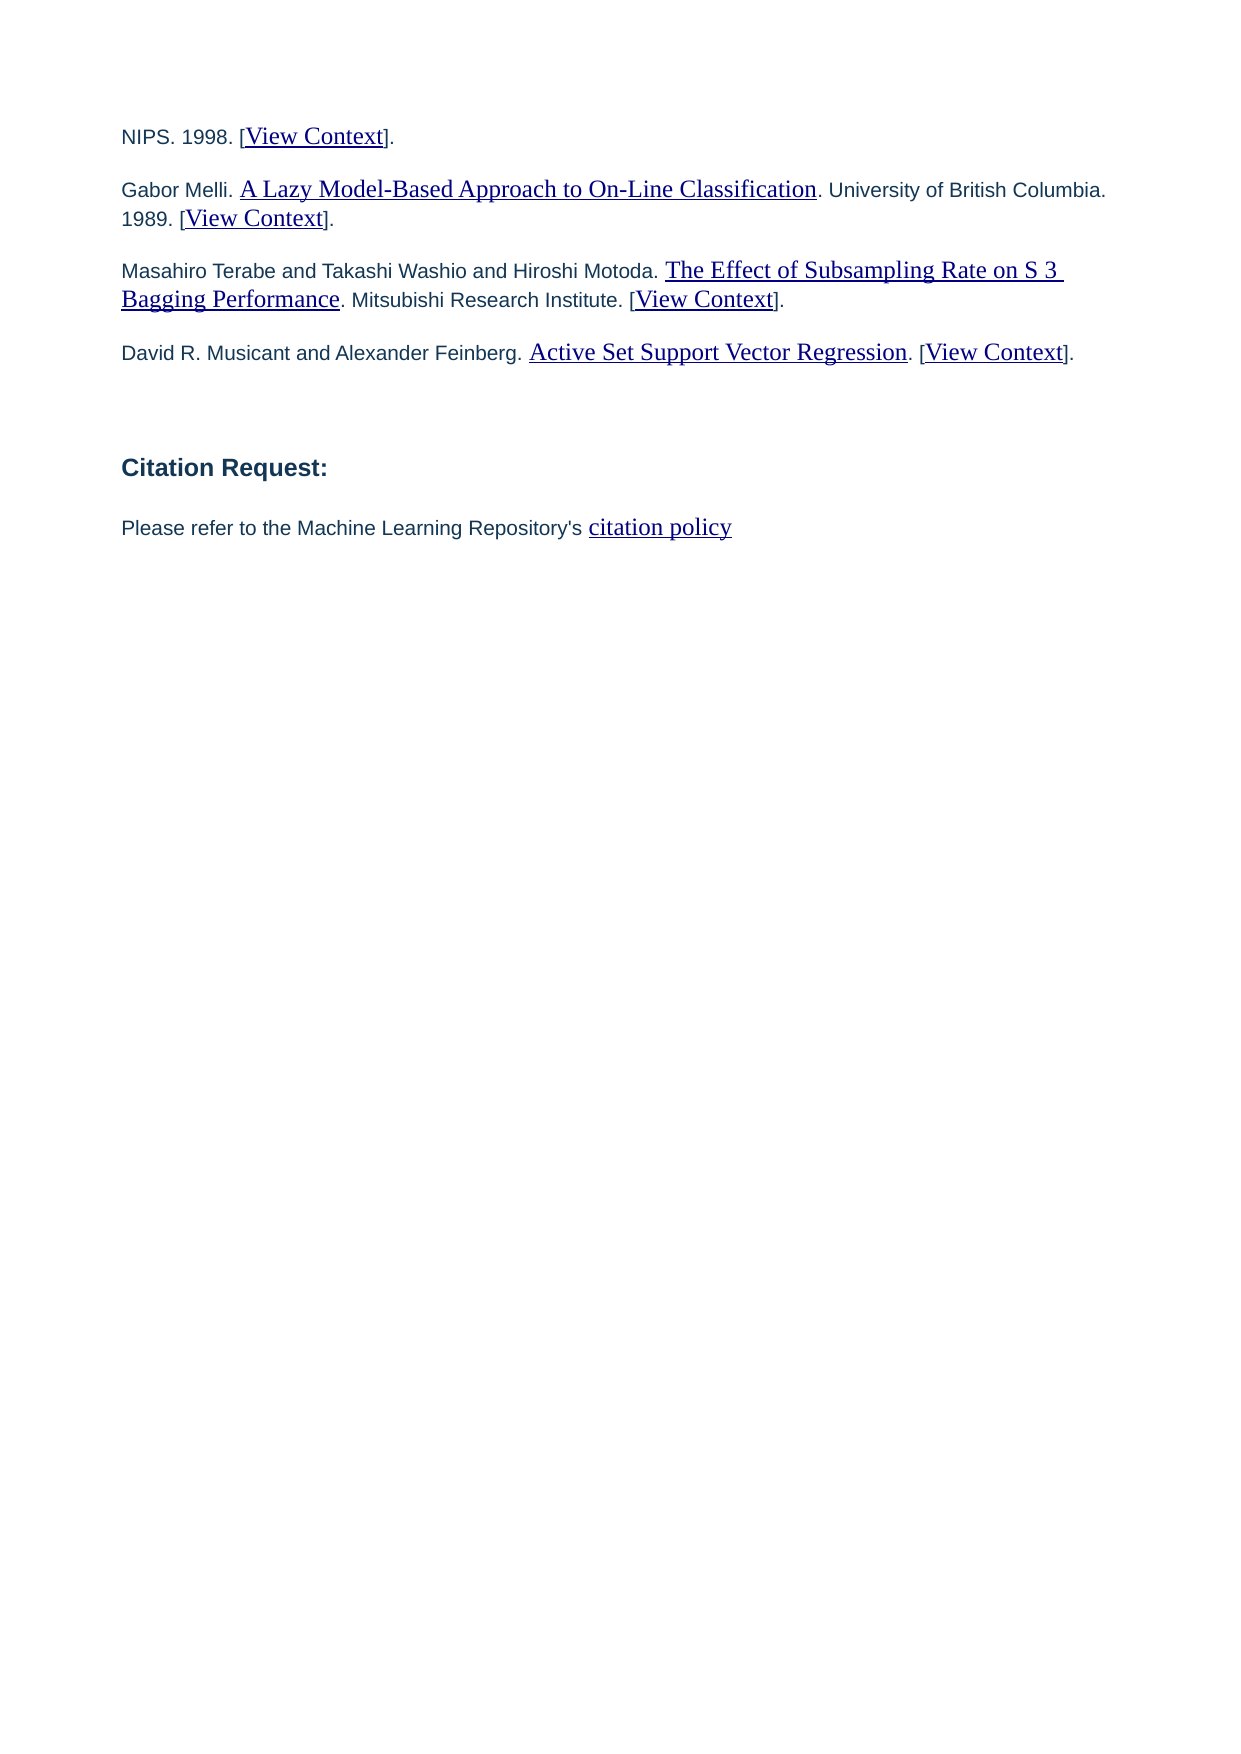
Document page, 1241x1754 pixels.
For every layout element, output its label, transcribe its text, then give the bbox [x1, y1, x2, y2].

table_header NIPS. 1998. [View Context]. Gabor Melli. A Lazy Model-Based Approach to On-Line Classification. University of British Columbia. 1989. [View Context]. Masahiro Terabe and Takashi Washio and Hiroshi Motoda. The Effect of Subsampling Rate on S 3 Bagging Performance. Mitsubishi Research Institute. [View Context]. David R. Musicant and Alexander Feinberg. Active Set Support Vector Regression. [View Context]. Citation Request: Please refer to the Machine Learning Repository's citation policy [118, 118, 1122, 573]
